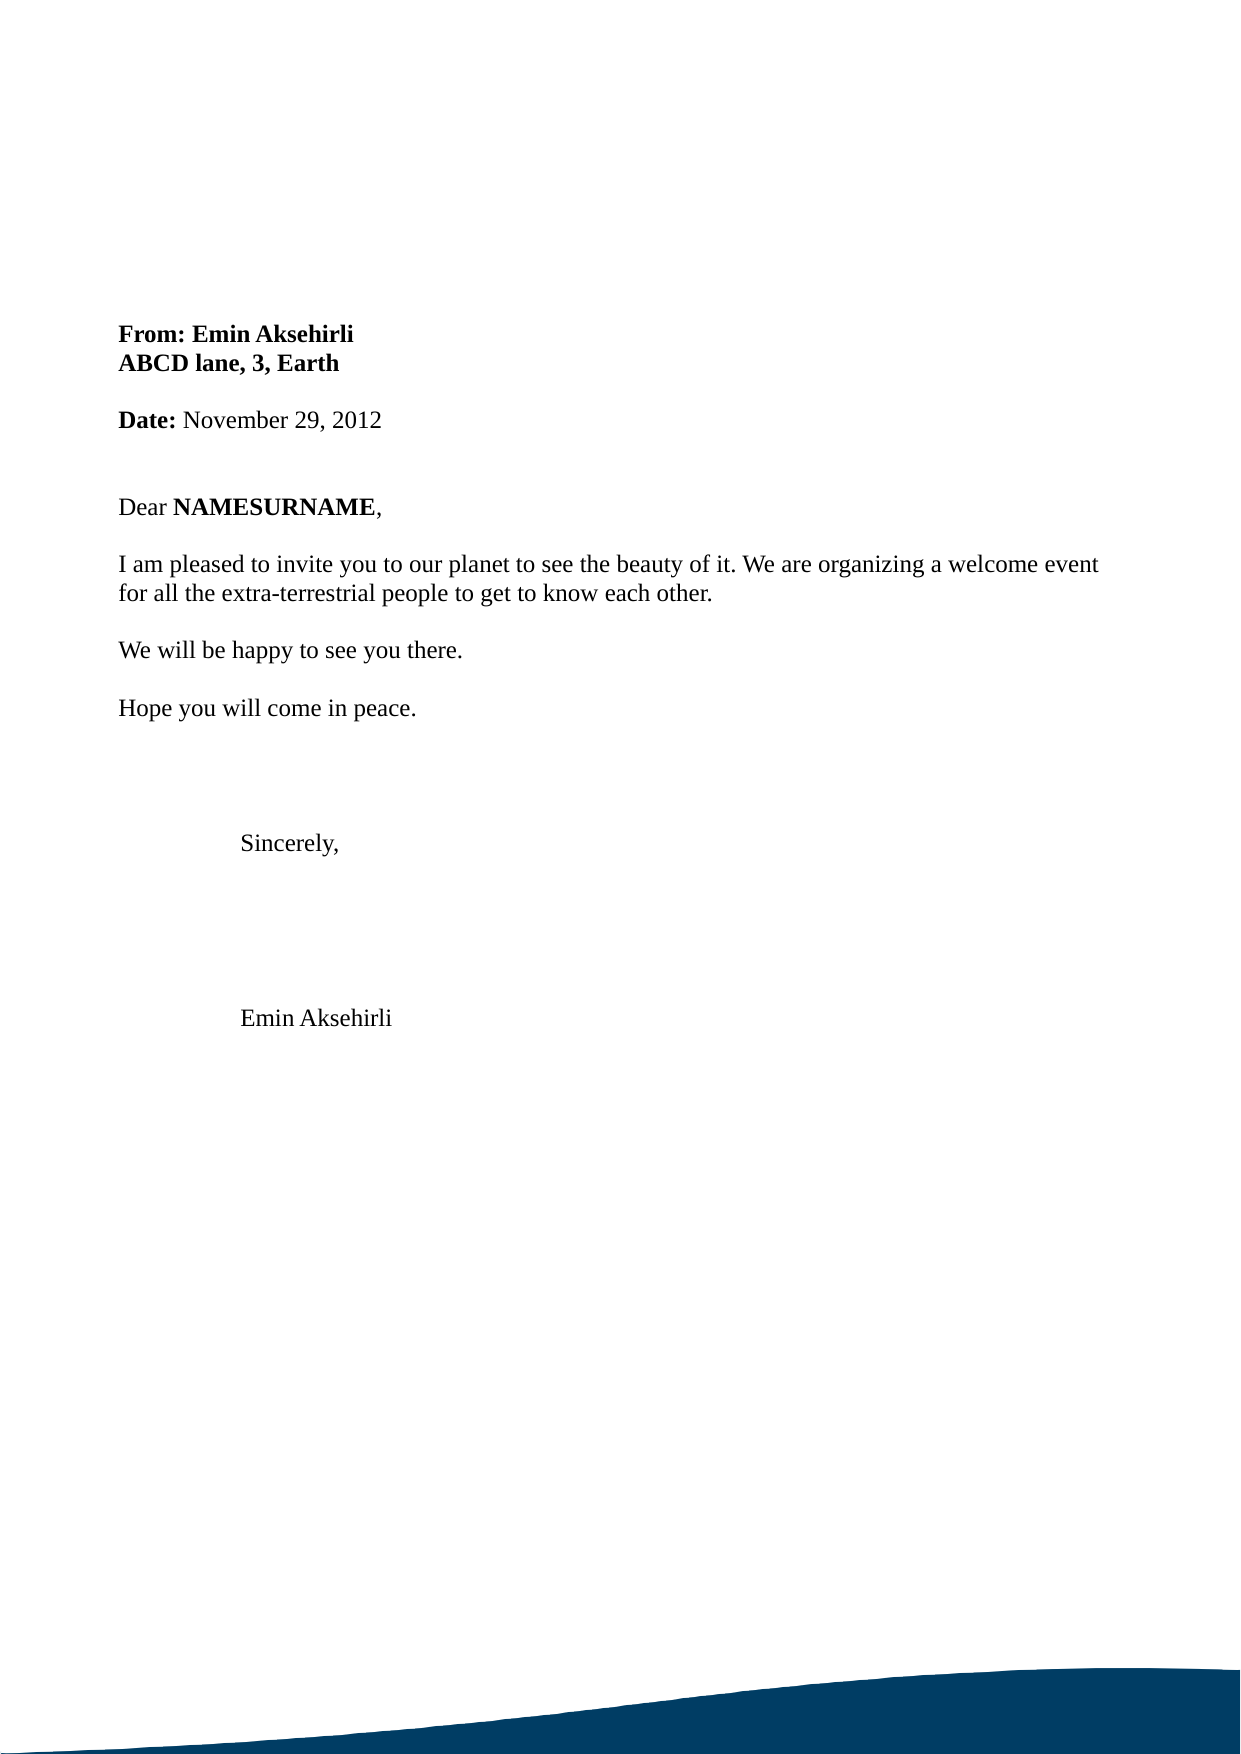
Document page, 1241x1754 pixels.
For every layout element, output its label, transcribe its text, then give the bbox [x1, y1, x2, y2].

picture [0, 1657, 1241, 1754]
text Date: November 29, 2012 [118, 406, 1122, 434]
text Sincerely, [240, 828, 357, 856]
text I am pleased to invite you to our planet to see the beauty of it. We are organizing a welcome event for all the extra-terrestrial people to get to know each other. [118, 549, 1122, 607]
text From: Emin Aksehirli [118, 319, 1122, 348]
text Hope you will come in peace. [118, 693, 1122, 722]
text Dear NAMESURNAME, [118, 492, 1122, 521]
text We will be happy to see you there. [118, 636, 1122, 664]
text Emin Aksehirli [240, 1003, 482, 1032]
text ABCD lane, 3, Earth [118, 348, 1122, 377]
